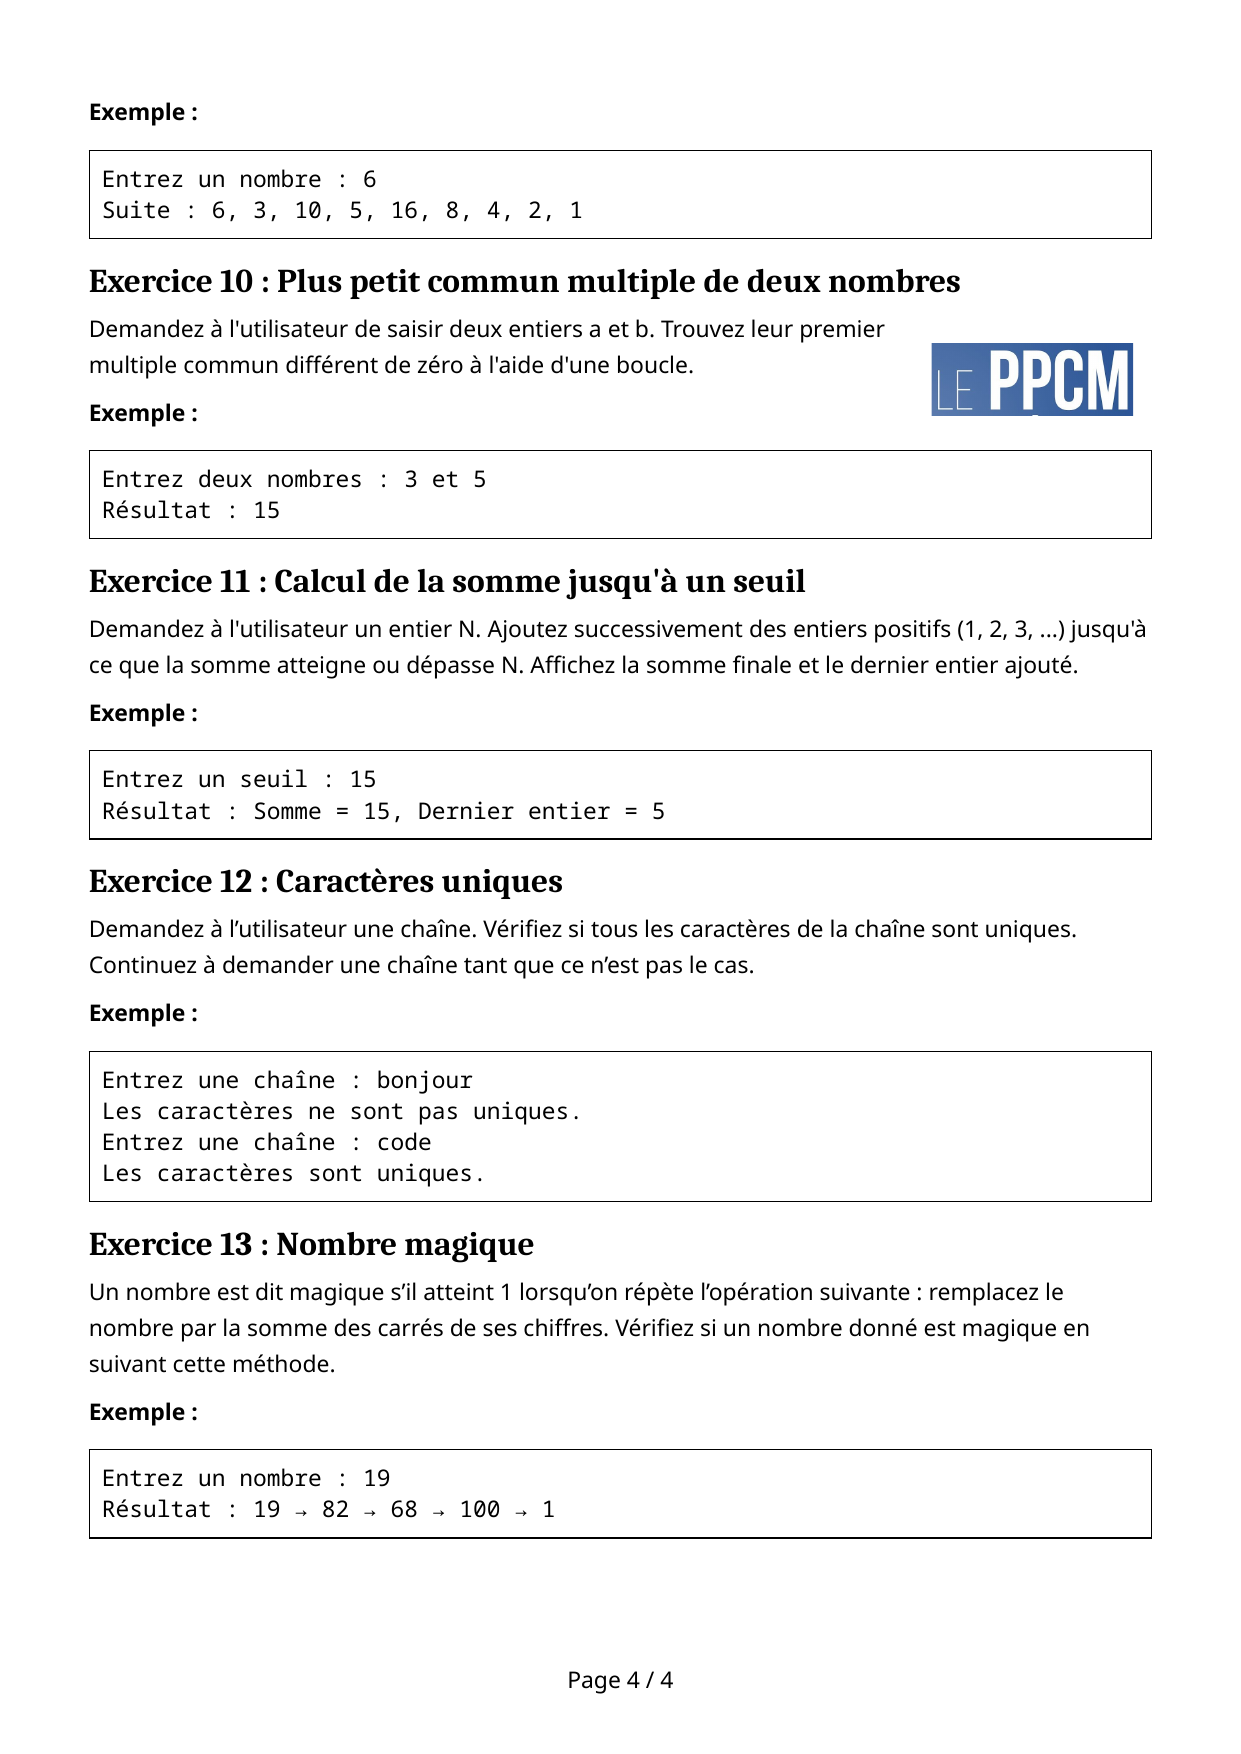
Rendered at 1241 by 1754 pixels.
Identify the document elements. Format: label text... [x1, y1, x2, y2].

subtitle Exercice 11 : Calcul de la somme jusqu'à un seuil [88, 563, 1152, 601]
text Résultat : Somme = 15, Dernier entier = 5 [90, 782, 1151, 838]
text Entrez deux nombres : 3 et 5 [90, 451, 1151, 481]
subtitle Exercice 10 : Plus petit commun multiple de deux nombres [88, 262, 1152, 301]
text Entrez un nombre : 6 [90, 151, 1151, 181]
text Les caractères ne sont pas uniques. [90, 1082, 1151, 1113]
text Demandez à l’utilisateur une chaîne. Vérifiez si tous les caractères de la chaîne sont uniques. Continuez à demander une chaîne tant que ce n’est pas le cas. [88, 913, 1152, 980]
text Un nombre est dit magique s’il atteint 1 lorsqu’on répète l’opération suivante : remplacez le nombre par la somme des carrés de ses chiffres. Vérifiez si un nombre donné est magique en suivant cette méthode. [88, 1276, 1152, 1379]
text Exemple : [88, 96, 1152, 127]
text Exemple : [88, 396, 1152, 428]
text Exemple : [88, 997, 1152, 1028]
text Entrez une chaîne : bonjour [90, 1052, 1151, 1082]
text Entrez une chaîne : code [90, 1113, 1151, 1144]
text Suite : 6, 3, 10, 5, 16, 8, 4, 2, 1 [90, 181, 1151, 238]
text Demandez à l'utilisateur de saisir deux entiers a et b. Trouvez leur premier multiple commun différent de zéro à l'aide d'une boucle. [88, 313, 1152, 380]
subtitle Exercice 13 : Nombre magique [88, 1226, 1152, 1264]
text Résultat : 19 → 82 → 68 → 100 → 1 [90, 1480, 1151, 1537]
text Résultat : 15 [90, 481, 1151, 538]
text Exemple : [88, 1396, 1152, 1427]
text Entrez un nombre : 19 [90, 1450, 1151, 1480]
text Les caractères sont uniques. [90, 1144, 1151, 1201]
subtitle Exercice 12 : Caractères uniques [88, 863, 1152, 901]
picture [1056, 343, 1134, 416]
text Entrez un seuil : 15 [90, 751, 1151, 782]
text Exemple : [88, 697, 1152, 728]
text Demandez à l'utilisateur un entier N. Ajoutez successivement des entiers positifs (1, 2, 3, ...) jusqu'à ce que la somme atteigne ou dépasse N. Affichez la somme finale et le dernier entier ajouté. [88, 613, 1152, 680]
